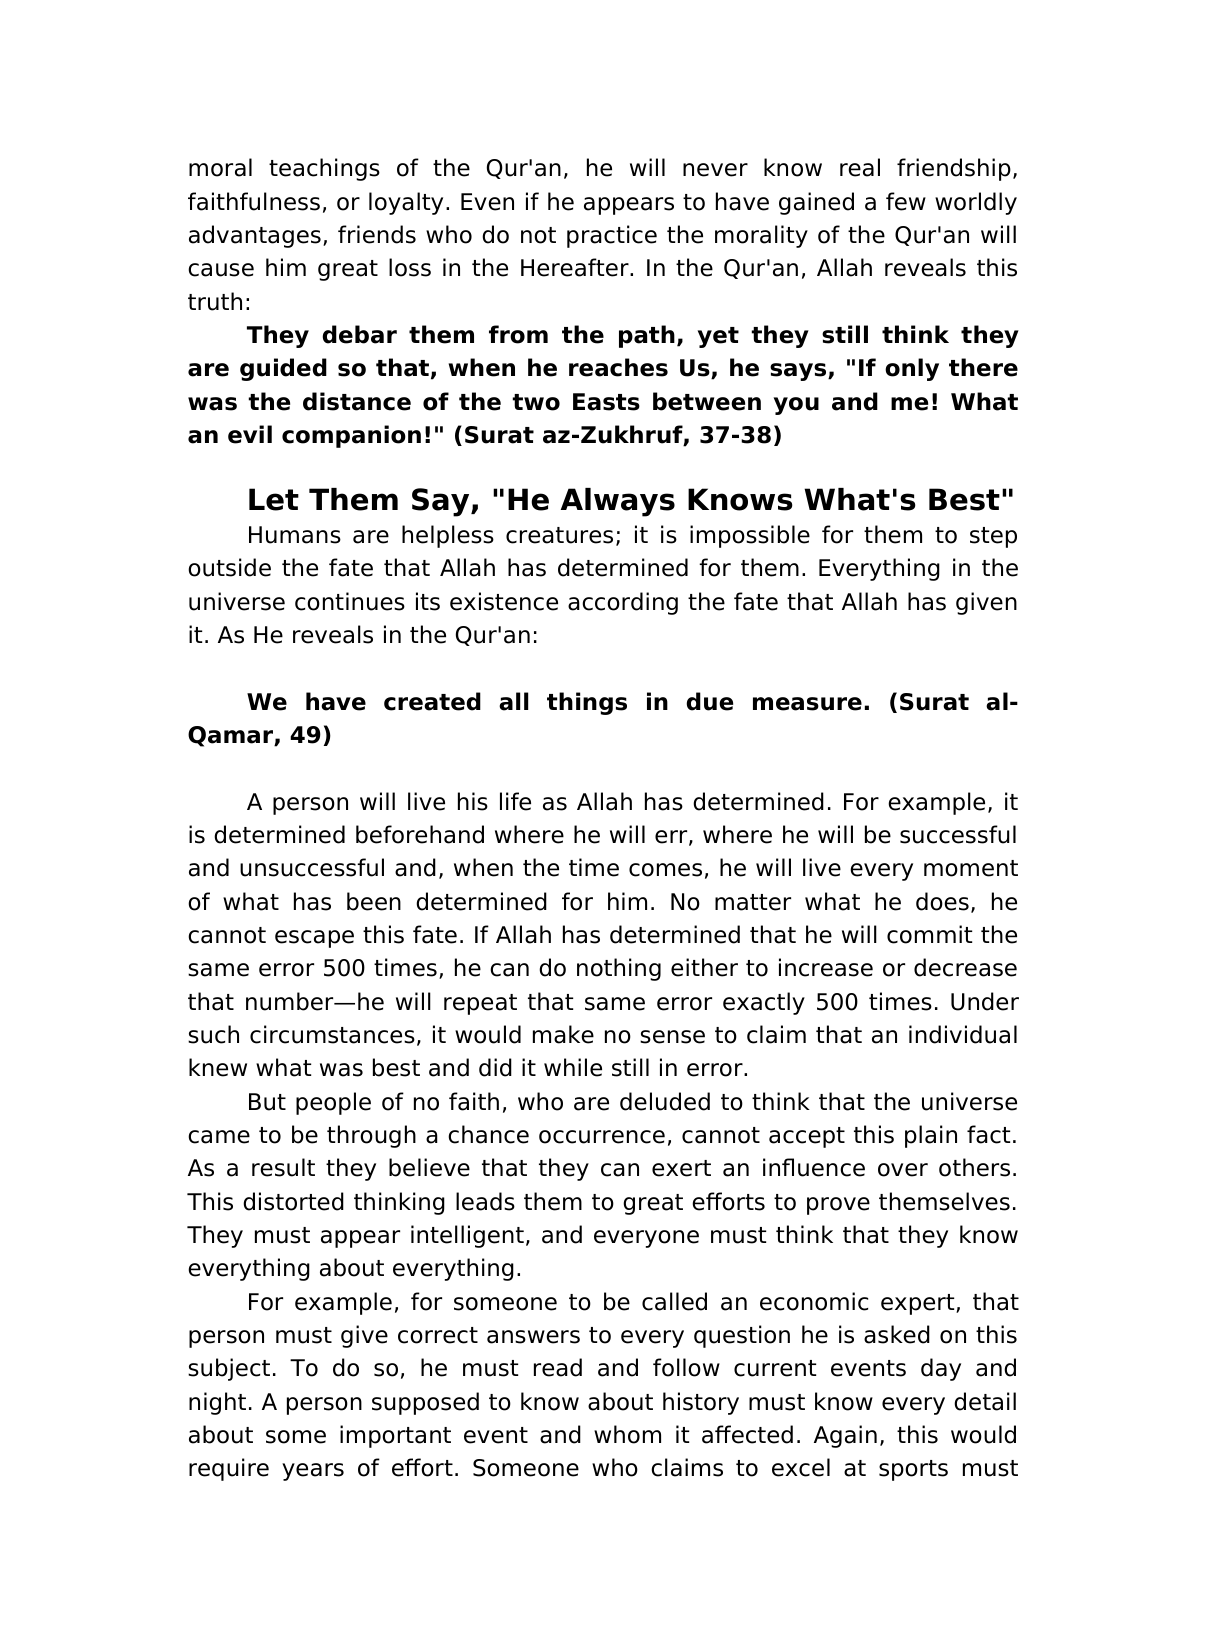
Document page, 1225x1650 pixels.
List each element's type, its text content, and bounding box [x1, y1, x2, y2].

text We have created all things in due measure. (Surat al-Qamar, 49) [187, 683, 1020, 750]
text moral teachings of the Qur'an, he will never know real friendship, faithfulness, or loyalty. Even if he appears to have gained a few worldly advantages, friends who do not practice the morality of the Qur'an will cause him great loss in the Hereafter. In the Qur'an, Allah reveals this truth: [187, 150, 1020, 317]
text For example, for someone to be called an economic expert, that person must give correct answers to every question he is asked on this subject. To do so, he must read and follow current events day and night. A person supposed to know about history must know every detail about some important event and whom it affected. Again, this would require years of effort. Someone who claims to excel at sports must [187, 1283, 1020, 1483]
text They debar them from the path, yet they still think they are guided so that, when he reaches Us, he says, "If only there was the distance of the two Easts between you and me! What an evil companion!" (Surat az-Zukhruf, 37-38) [187, 317, 1020, 450]
text But people of no faith, who are deluded to think that the universe came to be through a chance occurrence, cannot accept this plain fact. As a result they believe that they can exert an influence over others. This distorted thinking leads them to great efforts to prove themselves. They must appear intelligent, and everyone must think that they know everything about everything. [187, 1083, 1020, 1283]
text A person will live his life as Allah has determined. For example, it is determined beforehand where he will err, where he will be successful and unsuccessful and, when the time comes, he will live every moment of what has been determined for him. No matter what he does, he cannot escape this fate. If Allah has determined that he will commit the same error 500 times, he can do nothing either to increase or decrease that number—he will repeat that same error exactly 500 times. Under such circumstances, it would make no sense to claim that an individual knew what was best and did it while still in error. [187, 783, 1020, 1083]
text Humans are helpless creatures; it is impossible for them to step outside the fate that Allah has determined for them. Everything in the universe continues its existence according the fate that Allah has given it. As He reveals in the Qur'an: [187, 517, 1020, 650]
text Let Them Say, "He Always Knows What's Best" [187, 483, 1020, 517]
